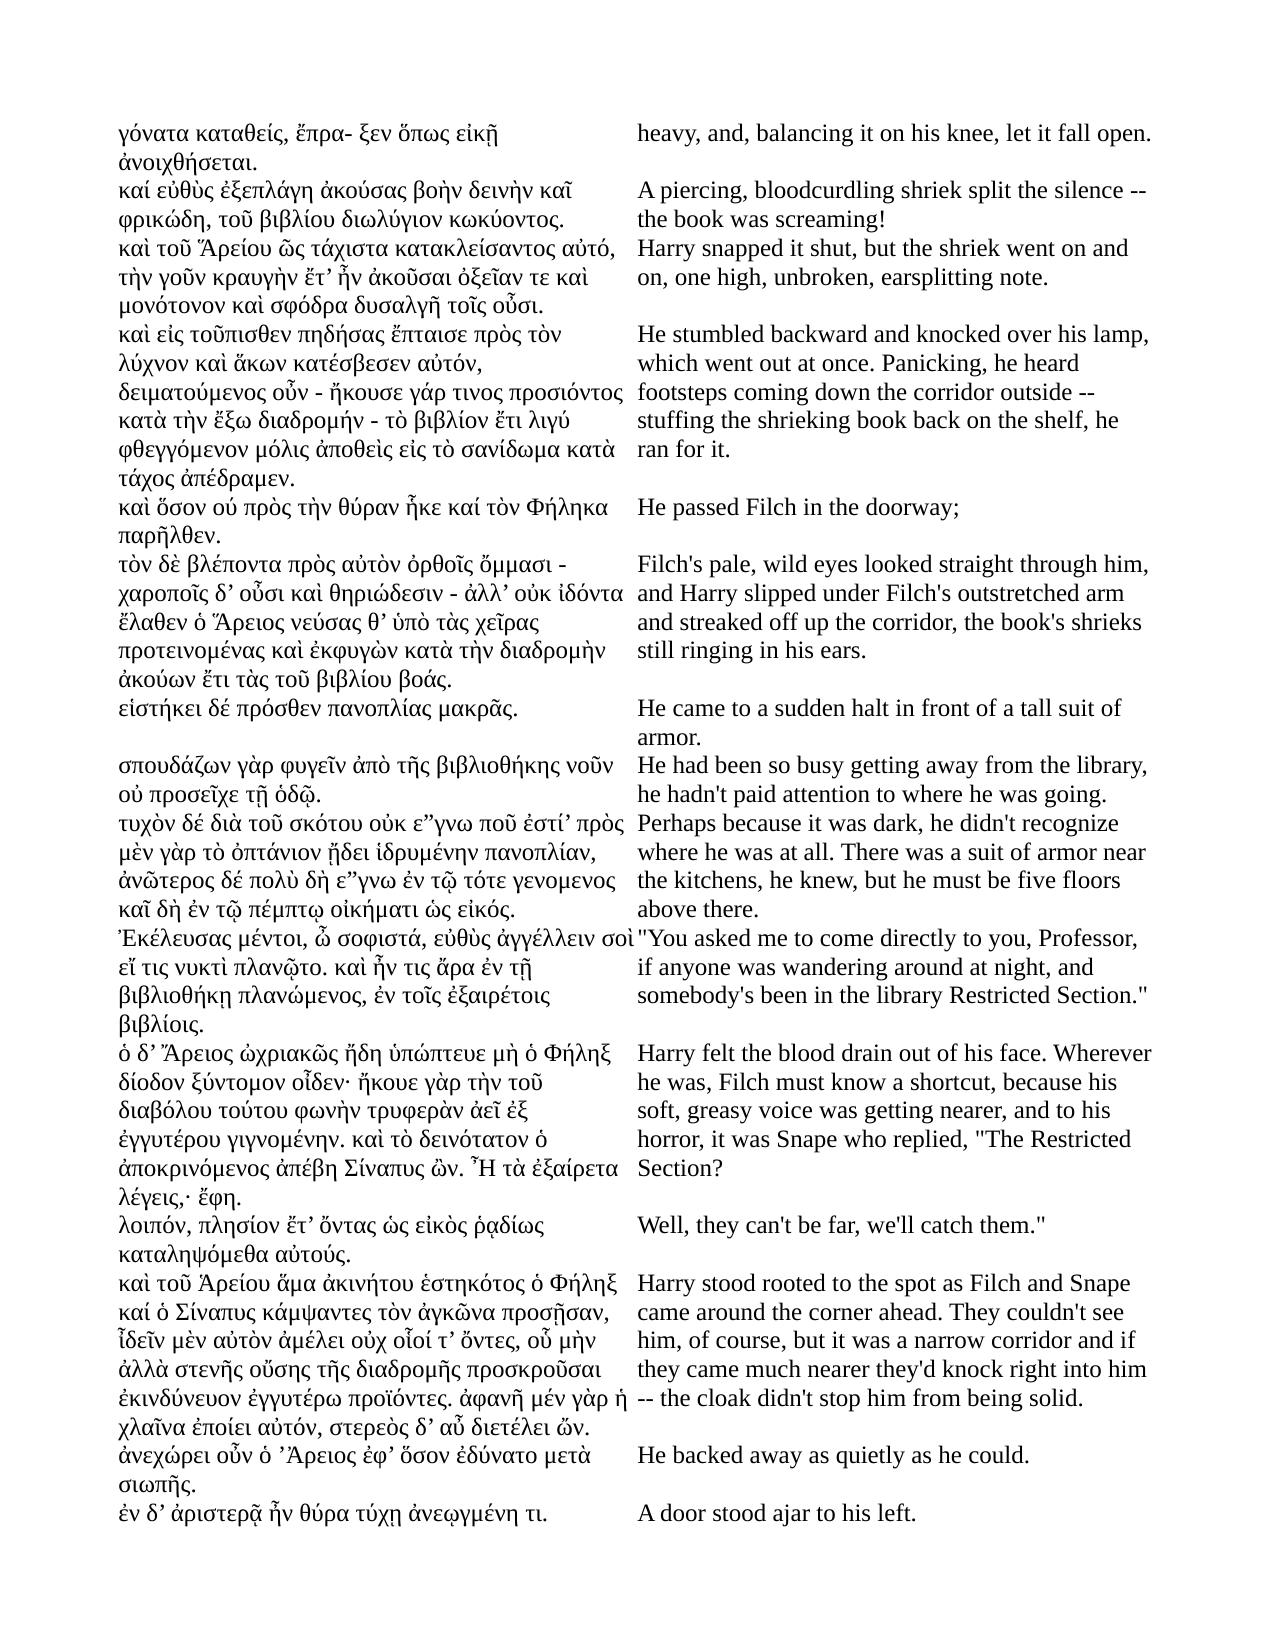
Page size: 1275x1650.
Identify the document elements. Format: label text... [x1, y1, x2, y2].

table_cell ὁ δ’ Ἄρειος ὠχριακῶς ἤδη ὑπώπτευε μὴ ὁ Φήληξ δίοδον ξύντομον οἶδεν· ἤκουε γὰρ τὴν τοῦ διαβόλου τούτου φωνὴν τρυφερὰν ἀεῖ ἐξ ἐγγυτέρου γιγνομένην. καὶ τὸ δεινότατον ὁ ἀποκρινόμενος ἀπέβη Σίναπυς ὢν. Ἦ τὰ ἐξαίρετα λέγεις,· ἔφη. [118, 1038, 637, 1211]
table_cell He passed Filch in the doorway; [637, 492, 1157, 549]
table_cell "You asked me to come directly to you, Professor, if anyone was wandering around at night, and somebody's been in the library Restricted Section." [637, 923, 1157, 1038]
table_cell τυχὸν δέ διὰ τοῦ σκότου οὐκ ε”γνω ποῦ ἐστί’ πρὸς μὲν γὰρ τὸ ὀπτάνιον ᾔδει ἱδρυμένην πανοπλίαν, ἀνῶτερος δέ πολὺ δὴ ε”γνω ἐν τῷ τότε γενομενος καῖ δὴ ἐν τῷ πέμπτῳ οἰκήματι ὡς εἰκός. [118, 808, 637, 923]
table_cell Ἐκέλευσας μέντοι, ὦ σοφιστά, εὐθὺς ἀγγέλλειν σοὶ εἴ τις νυκτὶ πλανῷτο. καὶ ἦν τις ἄρα ἐν τῇ βιβλιοθήκῃ πλανώμενος, ἐν τοῖς ἐξαιρέτοις βιβλίοις. [118, 923, 637, 1038]
table_cell Filch's pale, wild eyes looked straight through him, and Harry slipped under Filch's outstretched arm and streaked off up the corridor, the book's shrieks still ringing in his ears. [637, 549, 1157, 693]
table_cell He came to a sudden halt in front of a tall suit of armor. [637, 693, 1157, 751]
table_cell καὶ τοῦ Ἁρείου ἅμα ἀκινήτου ἑστηκότος ὁ Φήληξ καί ὁ Σίναπυς κάμψαντες τὸν ἀγκῶνα προσῇσαν, ἶδεῖν μὲν αὐτὸν ἀμέλει οὐχ οἷοί τ’ ὄντες, οὗ μὴν ἀλλὰ στενῆς οὔσης τῆς διαδρομῆς προσκροῦσαι ἐκινδύνευον ἐγγυτέρω προϊόντες. ἀφανῆ μέν γὰρ ἡ χλαῖνα ἐποίει αὐτόν, στερεὸς δ’ αὖ διετέλει ὤν. [118, 1268, 637, 1441]
table_cell Perhaps because it was dark, he didn't recognize where he was at all. There was a suit of armor near the kitchens, he knew, but he must be five floors above there. [637, 808, 1157, 923]
table_cell καί εὐθὺς ἐξεπλάγη ἀκούσας βοὴν δεινὴν καῖ φρικώδη, τοῦ βιβλίου διωλύγιον κωκύοντος. [118, 176, 637, 233]
table_cell He had been so busy getting away from the library, he hadn't paid attention to where he was going. [637, 751, 1157, 808]
table_cell γόνατα καταθείς, ἔπρα- ξεν ὅπως εἰκῇ ἀνοιχθήσεται. [118, 118, 637, 176]
table_cell καὶ τοῦ Ἅρείου ῶς τάχιστα κατακλείσαντος αὐτό, τὴν γοῦν κραυγὴν ἔτ’ ἦν ἀκοῦσαι ὀξεῖαν τε καὶ μονότονον καὶ σφόδρα δυσαλγῆ τοῖς οὖσι. [118, 233, 637, 319]
table_cell σπουδάζων γὰρ φυγεῖν ἀπὸ τῆς βιβλιοθήκης νοῦν οὐ προσεῖχε τῇ ὁδῷ. [118, 751, 637, 808]
table_cell τὸν δὲ βλέποντα πρὸς αὐτὸν ὀρθοῖς ὄμμασι - χαροποῖς δ’ οὖσι καὶ θηριώδεσιν - ἀλλ’ οὐκ ἰδόντα ἔλαθεν ὁ Ἅρειος νεύσας θ’ ὑπὸ τὰς χεῖρας προτεινομένας καὶ ἐκφυγὼν κατὰ τὴν διαδρομὴν ἀκούων ἔτι τὰς τοῦ βιβλίου βοάς. [118, 549, 637, 693]
table_cell heavy, and, balancing it on his knee, let it fall open. [637, 118, 1157, 176]
table_cell λοιπόν, πλησίον ἔτ’ ὄντας ὡς εἰκὸς ῥᾳδίως καταληψόμεθα αὐτούς. [118, 1211, 637, 1268]
table_cell καὶ ὅσον ού πρὸς τὴν θύραν ἧκε καί τὸν Φήληκα παρῆλθεν. [118, 492, 637, 549]
table_cell ἐν δ’ ἀριστερᾷ ἦν θύρα τύχῃ ἀνεῳγμένη τι. [118, 1498, 637, 1527]
table_cell Harry stood rooted to the spot as Filch and Snape came around the corner ahead. They couldn't see him, of course, but it was a narrow corridor and if they came much nearer they'd knock right into him -- the cloak didn't stop him from being solid. [637, 1268, 1157, 1441]
table_cell A door stood ajar to his left. [637, 1498, 1157, 1527]
table_cell εἱστήκει δέ πρόσθεν πανοπλίας μακρᾶς. [118, 693, 637, 751]
table_cell He stumbled backward and knocked over his lamp, which went out at once. Panicking, he heard footsteps coming down the corridor outside -- stuffing the shrieking book back on the shelf, he ran for it. [637, 319, 1157, 492]
table_cell Well, they can't be far, we'll catch them." [637, 1211, 1157, 1268]
table_cell He backed away as quietly as he could. [637, 1441, 1157, 1498]
table_cell Harry snapped it shut, but the shriek went on and on, one high, unbroken, earsplitting note. [637, 233, 1157, 319]
table_cell καὶ εἰς τοῦπισθεν πηδήσας ἔπταισε πρὸς τὸν λύχνον καὶ ἅκων κατέσβεσεν αὐτόν, δειματούμενος οὖν - ἤκουσε γάρ τινος προσιόντος κατὰ τὴν ἔξω διαδρομήν - τὸ βιβλίον ἔτι λιγύ φθεγγόμενον μόλις ἀποθεὶς εἰς τὸ σανίδωμα κατὰ τάχος ἀπέδραμεν. [118, 319, 637, 492]
table_cell A piercing, bloodcurdling shriek split the silence -- the book was screaming! [637, 176, 1157, 233]
table_cell Harry felt the blood drain out of his face. Wherever he was, Filch must know a shortcut, because his soft, greasy voice was getting nearer, and to his horror, it was Snape who replied, "The Restricted Section? [637, 1038, 1157, 1211]
table_cell ἀνεχώρει οὖν ὁ ’Ἀρειος ἐφ’ ὅσον ἐδύνατο μετὰ σιωπῆς. [118, 1441, 637, 1498]
